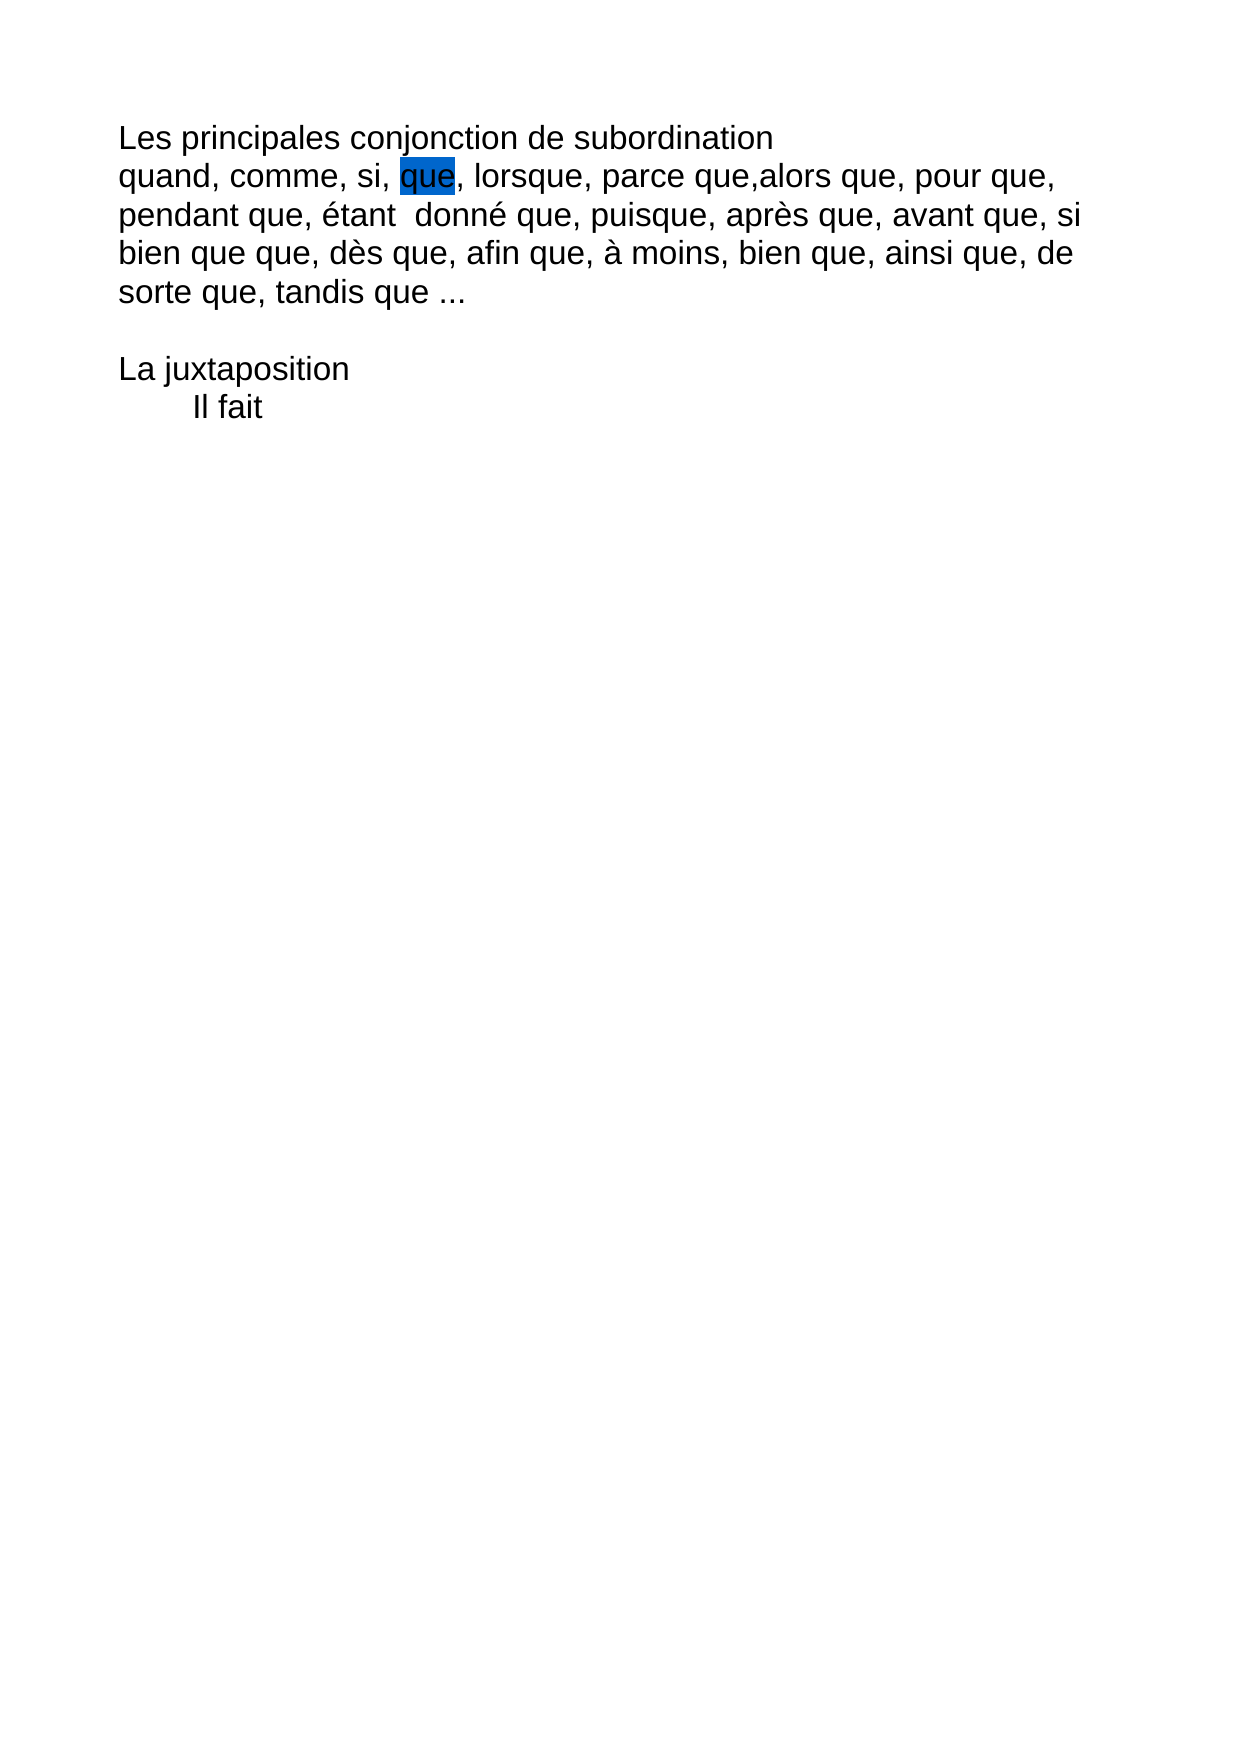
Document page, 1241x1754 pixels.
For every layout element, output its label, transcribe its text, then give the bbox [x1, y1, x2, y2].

text quand, comme, si, que, lorsque, parce que,alors que, pour que, pendant que, étant donné que, puisque, après que, avant que, si bien que que, dès que, afin que, à moins, bien que, ainsi que, de sorte que, tandis que ... [118, 157, 1122, 310]
text Il fait [118, 387, 1122, 426]
text La juxtaposition [118, 349, 1122, 387]
text Les principales conjonction de subordination [118, 118, 1122, 157]
